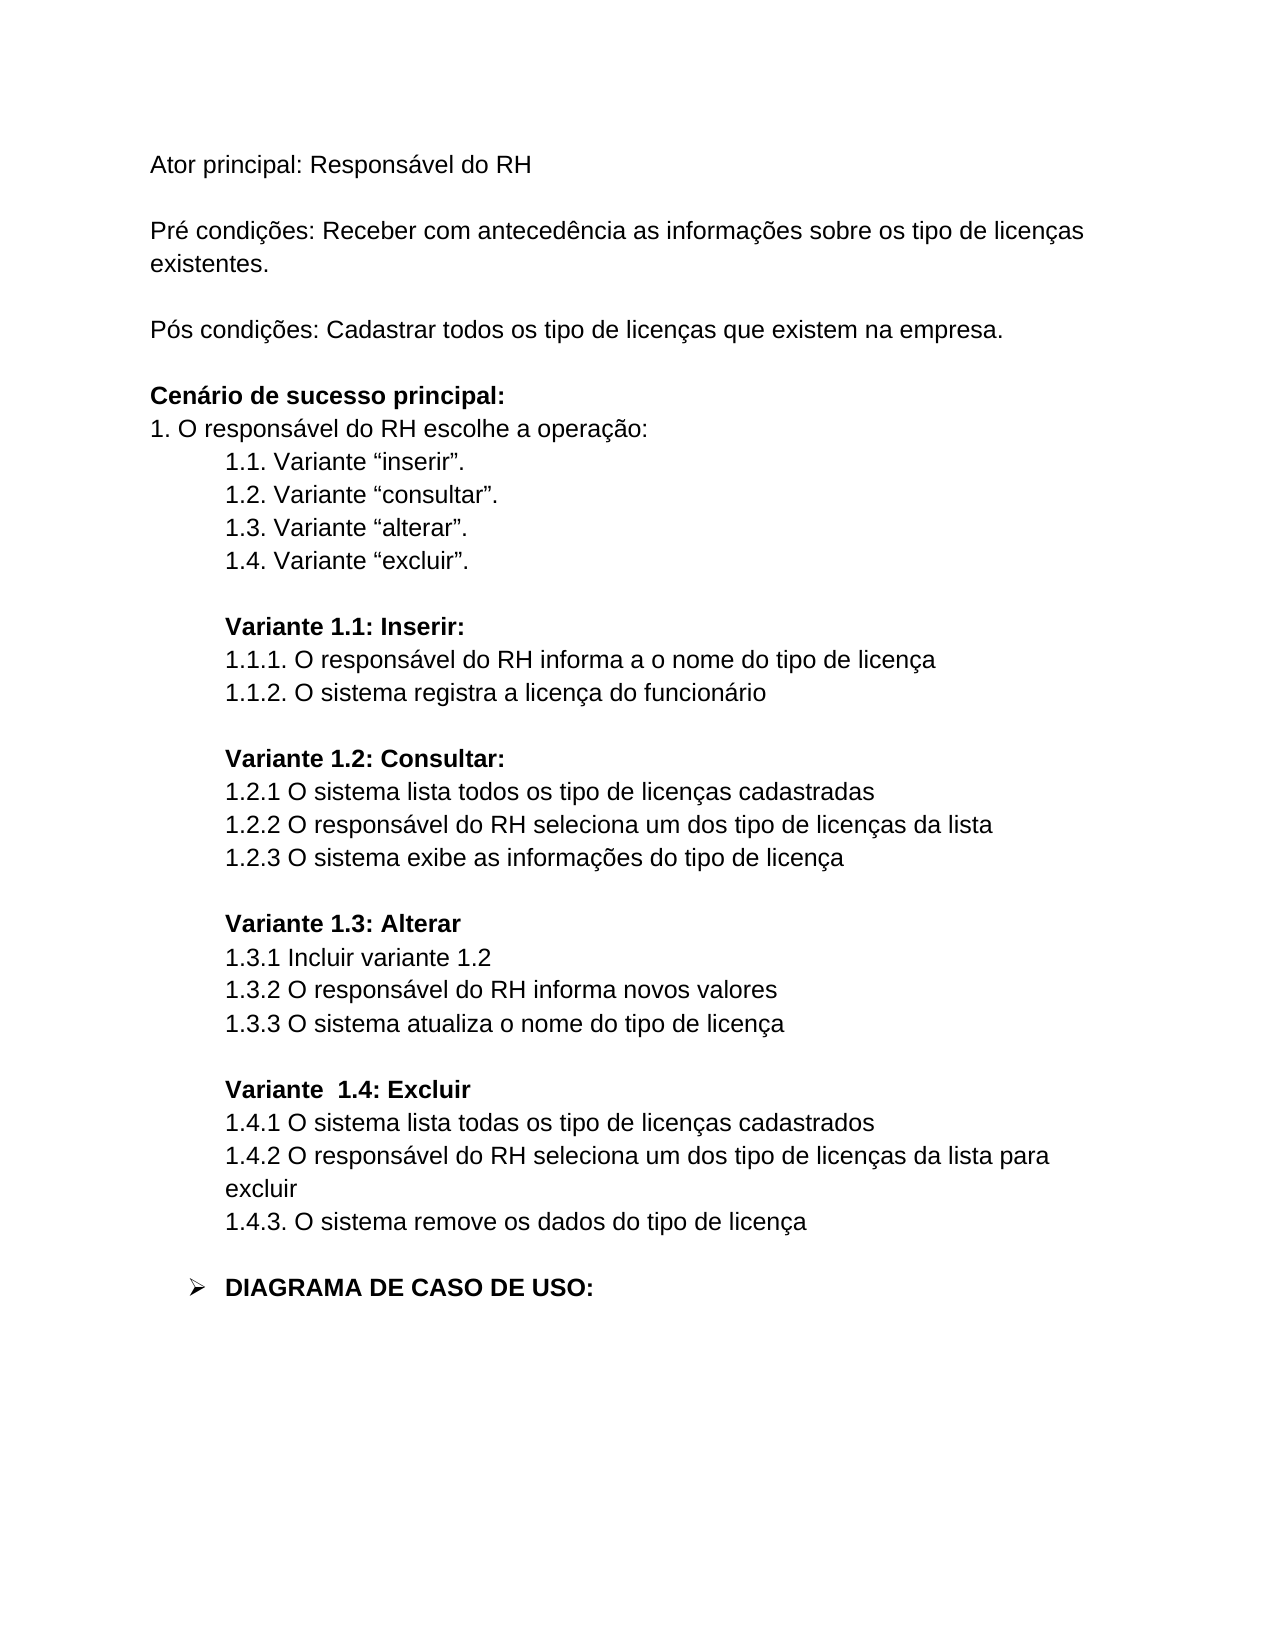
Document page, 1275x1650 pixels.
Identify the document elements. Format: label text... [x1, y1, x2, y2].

text 1.2.2 O responsável do RH seleciona um dos tipo de licenças da lista [225, 810, 1125, 839]
text 1.2.1 O sistema lista todos os tipo de licenças cadastradas [225, 777, 1125, 806]
text 1.2.3 O sistema exibe as informações do tipo de licença [225, 843, 1125, 872]
text Cenário de sucesso principal: [150, 381, 1125, 410]
text Ator principal: Responsável do RH [150, 150, 1125, 179]
text 1.4.3. O sistema remove os dados do tipo de licença [225, 1207, 1125, 1235]
text 1.4.2 O responsável do RH seleciona um dos tipo de licenças da lista para excluir [225, 1141, 1125, 1202]
text 1.2. Variante “consultar”. [225, 480, 1125, 509]
text 1.1.2. O sistema registra a licença do funcionário [225, 678, 1125, 707]
text 1.3.2 O responsável do RH informa novos valores [225, 976, 1125, 1004]
text Variante 1.3: Alterar [225, 909, 1125, 938]
text 1.4. Variante “excluir”. [225, 546, 1125, 575]
text 1. O responsável do RH escolhe a operação: [150, 414, 1125, 443]
list DIAGRAMA DE CASO DE USO: [187, 1273, 1125, 1302]
text 1.3.1 Incluir variante 1.2 [225, 942, 1125, 971]
text Variante 1.4: Excluir [225, 1074, 1125, 1103]
text 1.1. Variante “inserir”. [150, 447, 1125, 476]
text Pós condições: Cadastrar todos os tipo de licenças que existem na empresa. [150, 315, 1125, 344]
text 1.4.1 O sistema lista todas os tipo de licenças cadastrados [225, 1108, 1125, 1136]
text Variante 1.2: Consultar: [225, 744, 1125, 773]
text Variante 1.1: Inserir: [225, 612, 1125, 641]
text 1.3. Variante “alterar”. [225, 513, 1125, 542]
text Pré condições: Receber com antecedência as informações sobre os tipo de licenças existentes. [150, 216, 1125, 278]
text 1.3.3 O sistema atualiza o nome do tipo de licença [225, 1008, 1125, 1037]
text 1.1.1. O responsável do RH informa a o nome do tipo de licença [225, 645, 1125, 674]
